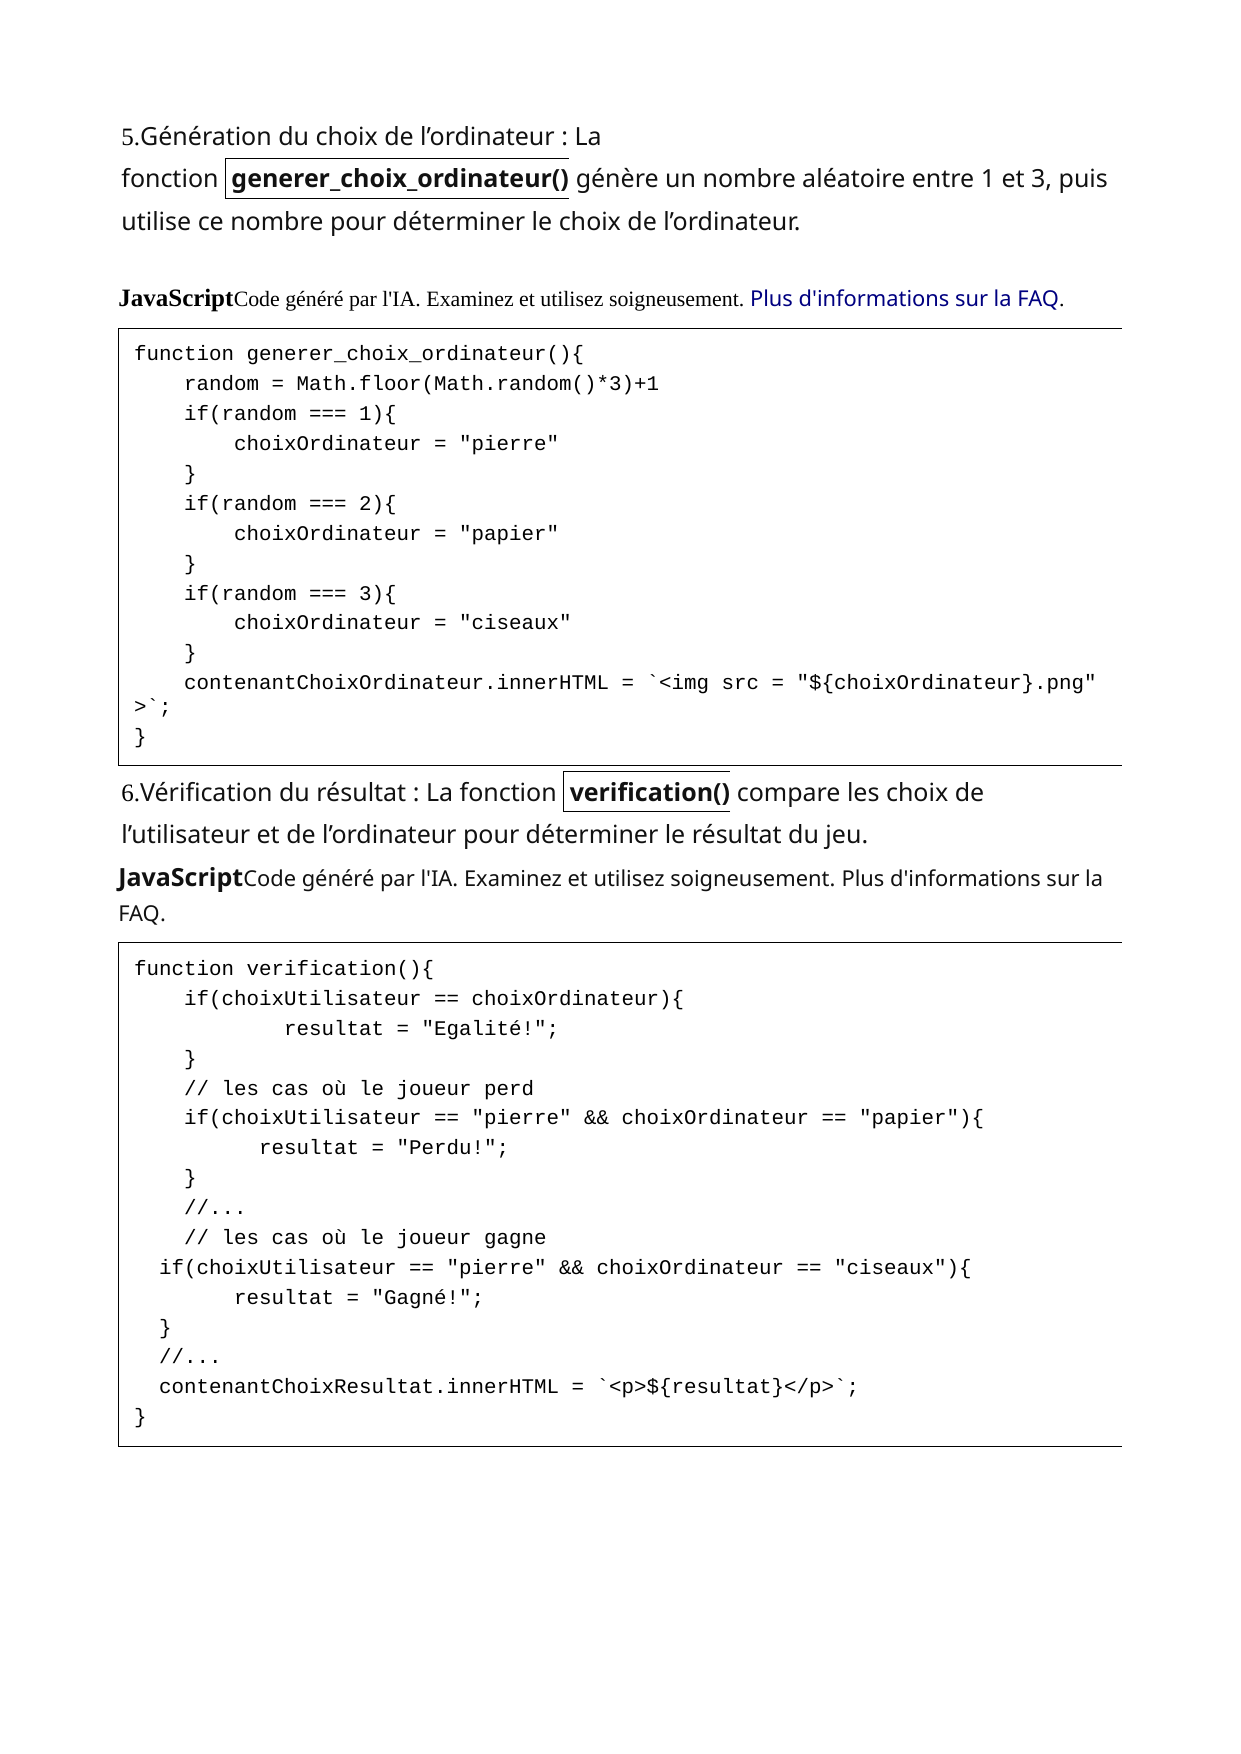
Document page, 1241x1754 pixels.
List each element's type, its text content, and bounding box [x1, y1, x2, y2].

text random = Math.floor(Math.random()*3)+1 [119, 357, 1122, 387]
text } [119, 537, 1122, 567]
text if(random === 1){ [119, 387, 1122, 417]
list Génération du choix de l’ordinateur : La fonction generer_choix_ordinateur() génère un nombre aléatoire entre 1 et 3, puis utilise ce nombre pour déterminer le choix de l’ordinateur. [121, 118, 1119, 237]
text JavaScriptCode généré par l'IA. Examinez et utilisez soigneusement. Plus d'informations sur la FAQ. [118, 279, 1122, 313]
text choixOrdinateur = "ciseaux" [119, 597, 1122, 627]
text resultat = "Perdu!"; [119, 1122, 1122, 1151]
text choixOrdinateur = "papier" [119, 507, 1122, 537]
text // les cas où le joueur gagne [119, 1211, 1122, 1241]
list Vérification du résultat : La fonction verification() compare les choix de l’utilisateur et de l’ordinateur pour déterminer le résultat du jeu. [121, 771, 1119, 851]
text resultat = "Gagné!"; [119, 1271, 1122, 1301]
text //... [119, 1331, 1122, 1361]
text contenantChoixOrdinateur.innerHTML = `<img src = "${choixOrdinateur}.png" >`; [119, 656, 1122, 710]
text } [119, 1032, 1122, 1062]
text if(choixUtilisateur == "pierre" && choixOrdinateur == "papier"){ [119, 1092, 1122, 1122]
text JavaScriptCode généré par l'IA. Examinez et utilisez soigneusement. Plus d'informations sur la FAQ. [118, 859, 1122, 928]
text resultat = "Egalité!"; [119, 1002, 1122, 1032]
text } [119, 1391, 1122, 1446]
text //... [119, 1181, 1122, 1211]
text } [119, 1151, 1122, 1181]
text function verification(){ [119, 943, 1122, 972]
text // les cas où le joueur perd [119, 1062, 1122, 1092]
text function generer_choix_ordinateur(){ [119, 329, 1122, 357]
text if(random === 3){ [119, 567, 1122, 597]
text if(choixUtilisateur == "pierre" && choixOrdinateur == "ciseaux"){ [119, 1241, 1122, 1271]
text } [119, 710, 1122, 765]
text if(choixUtilisateur == choixOrdinateur){ [119, 972, 1122, 1002]
text } [119, 1301, 1122, 1331]
text } [119, 447, 1122, 477]
text if(random === 2){ [119, 477, 1122, 507]
text } [119, 627, 1122, 656]
text contenantChoixResultat.innerHTML = `<p>${resultat}</p>`; [119, 1361, 1122, 1391]
text choixOrdinateur = "pierre" [119, 417, 1122, 447]
